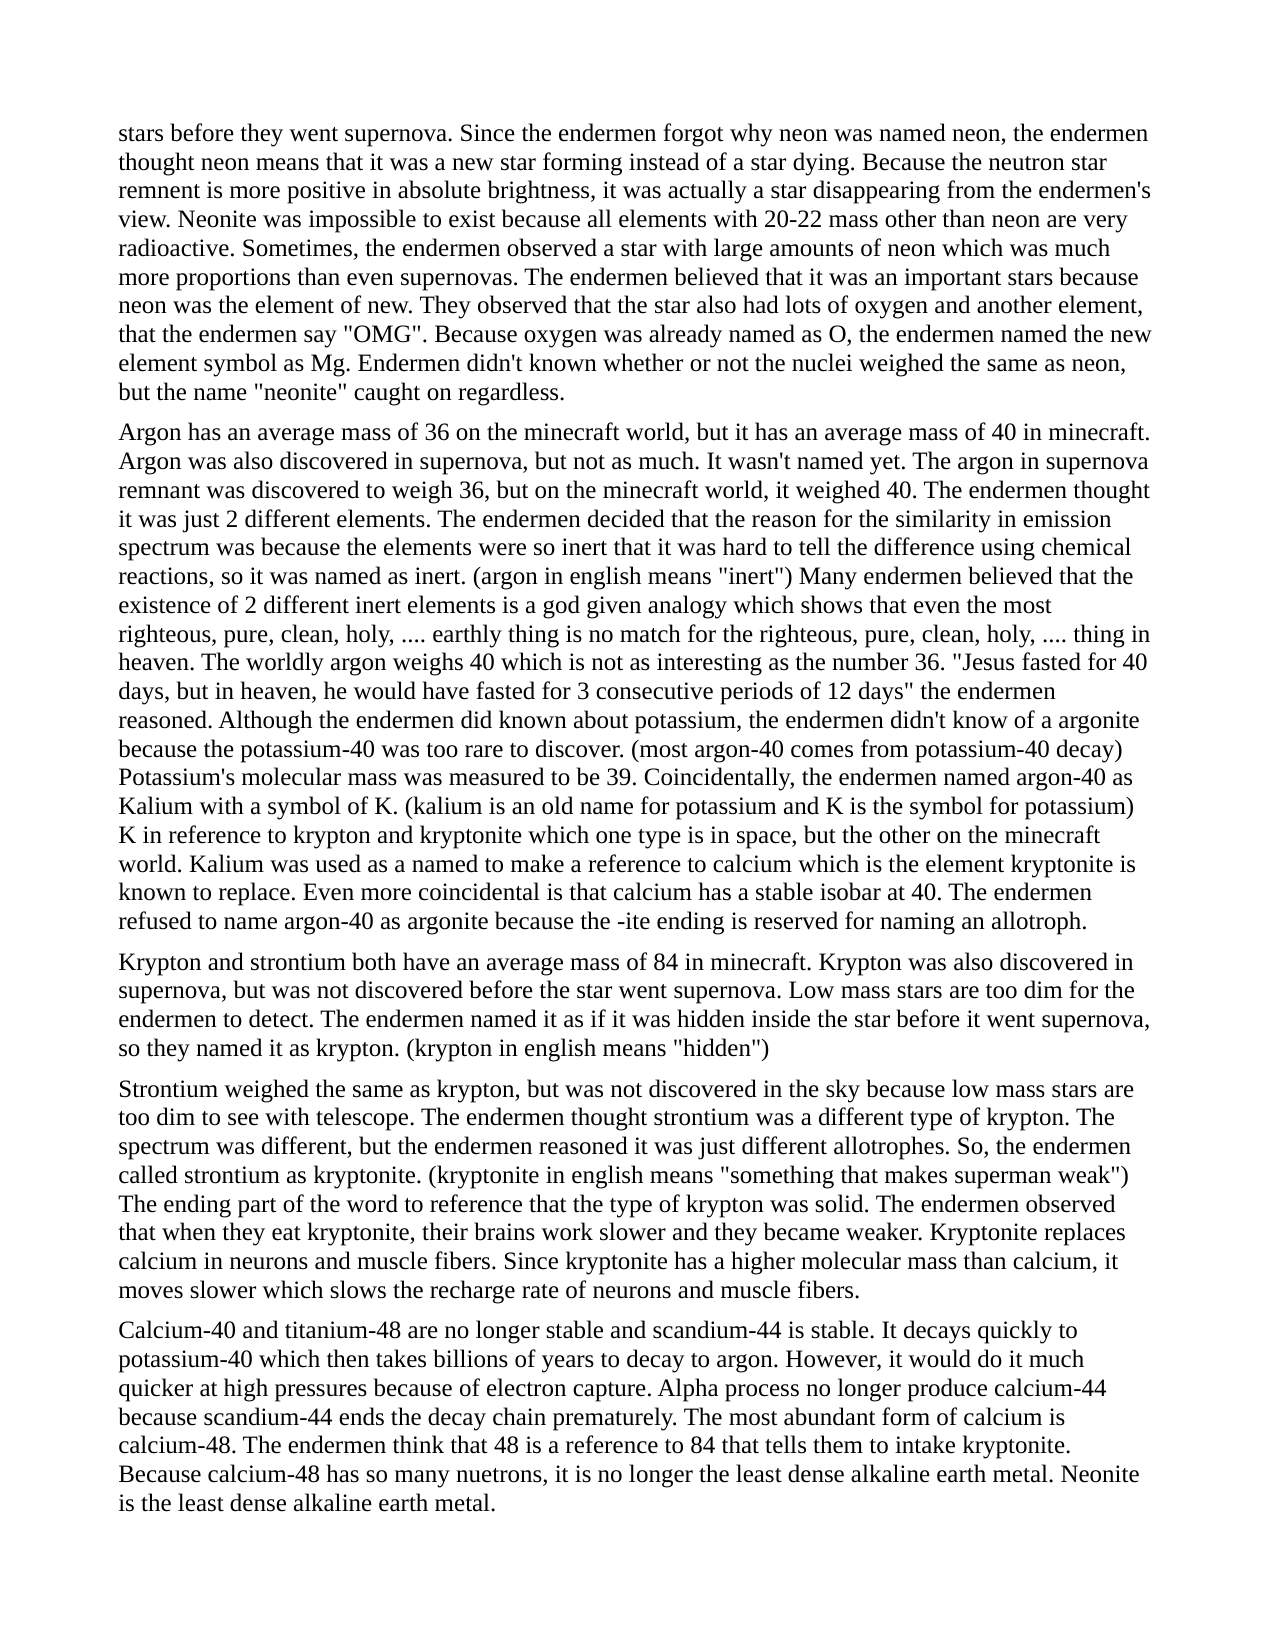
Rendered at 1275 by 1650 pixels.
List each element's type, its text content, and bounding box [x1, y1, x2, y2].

text Strontium weighed the same as krypton, but was not discovered in the sky because low mass stars are too dim to see with telescope. The endermen thought strontium was a different type of krypton. The spectrum was different, but the endermen reasoned it was just different allotrophes. So, the endermen called strontium as kryptonite. (kryptonite in english means "something that makes superman weak") The ending part of the word to reference that the type of krypton was solid. The endermen observed that when they eat kryptonite, their brains work slower and they became weaker. Kryptonite replaces calcium in neurons and muscle fibers. Since kryptonite has a higher molecular mass than calcium, it moves slower which slows the recharge rate of neurons and muscle fibers. [118, 1074, 1157, 1304]
text Krypton and strontium both have an average mass of 84 in minecraft. Krypton was also discovered in supernova, but was not discovered before the star went supernova. Low mass stars are too dim for the endermen to detect. The endermen named it as if it was hidden inside the star before it went supernova, so they named it as krypton. (krypton in english means "hidden") [118, 947, 1157, 1062]
text Argon has an average mass of 36 on the minecraft world, but it has an average mass of 40 in minecraft. Argon was also discovered in supernova, but not as much. It wasn't named yet. The argon in supernova remnant was discovered to weigh 36, but on the minecraft world, it weighed 40. The endermen thought it was just 2 different elements. The endermen decided that the reason for the similarity in emission spectrum was because the elements were so inert that it was hard to tell the difference using chemical reactions, so it was named as inert. (argon in english means "inert") Many endermen believed that the existence of 2 different inert elements is a god given analogy which shows that even the most righteous, pure, clean, holy, .... earthly thing is no match for the righteous, pure, clean, holy, .... thing in heaven. The worldly argon weighs 40 which is not as interesting as the number 36. "Jesus fasted for 40 days, but in heaven, he would have fasted for 3 consecutive periods of 12 days" the endermen reasoned. Although the endermen did known about potassium, the endermen didn't know of a argonite because the potassium-40 was too rare to discover. (most argon-40 comes from potassium-40 decay) Potassium's molecular mass was measured to be 39. Coincidentally, the endermen named argon-40 as Kalium with a symbol of K. (kalium is an old name for potassium and K is the symbol for potassium) K in reference to krypton and kryptonite which one type is in space, but the other on the minecraft world. Kalium was used as a named to make a reference to calcium which is the element kryptonite is known to replace. Even more coincidental is that calcium has a stable isobar at 40. The endermen refused to name argon-40 as argonite because the -ite ending is reserved for naming an allotroph. [118, 417, 1157, 935]
text stars before they went supernova. Since the endermen forgot why neon was named neon, the endermen thought neon means that it was a new star forming instead of a star dying. Because the neutron star remnent is more positive in absolute brightness, it was actually a star disappearing from the endermen's view. Neonite was impossible to exist because all elements with 20-22 mass other than neon are very radioactive. Sometimes, the endermen observed a star with large amounts of neon which was much more proportions than even supernovas. The endermen believed that it was an important stars because neon was the element of new. They observed that the star also had lots of oxygen and another element, that the endermen say "OMG". Because oxygen was already named as O, the endermen named the new element symbol as Mg. Endermen didn't known whether or not the nuclei weighed the same as neon, but the name "neonite" caught on regardless. [118, 118, 1157, 406]
text Calcium-40 and titanium-48 are no longer stable and scandium-44 is stable. It decays quickly to potassium-40 which then takes billions of years to decay to argon. However, it would do it much quicker at high pressures because of electron capture. Alpha process no longer produce calcium-44 because scandium-44 ends the decay chain prematurely. The most abundant form of calcium is calcium-48. The endermen think that 48 is a reference to 84 that tells them to intake kryptonite. Because calcium-48 has so many nuetrons, it is no longer the least dense alkaline earth metal. Neonite is the least dense alkaline earth metal. [118, 1316, 1157, 1517]
